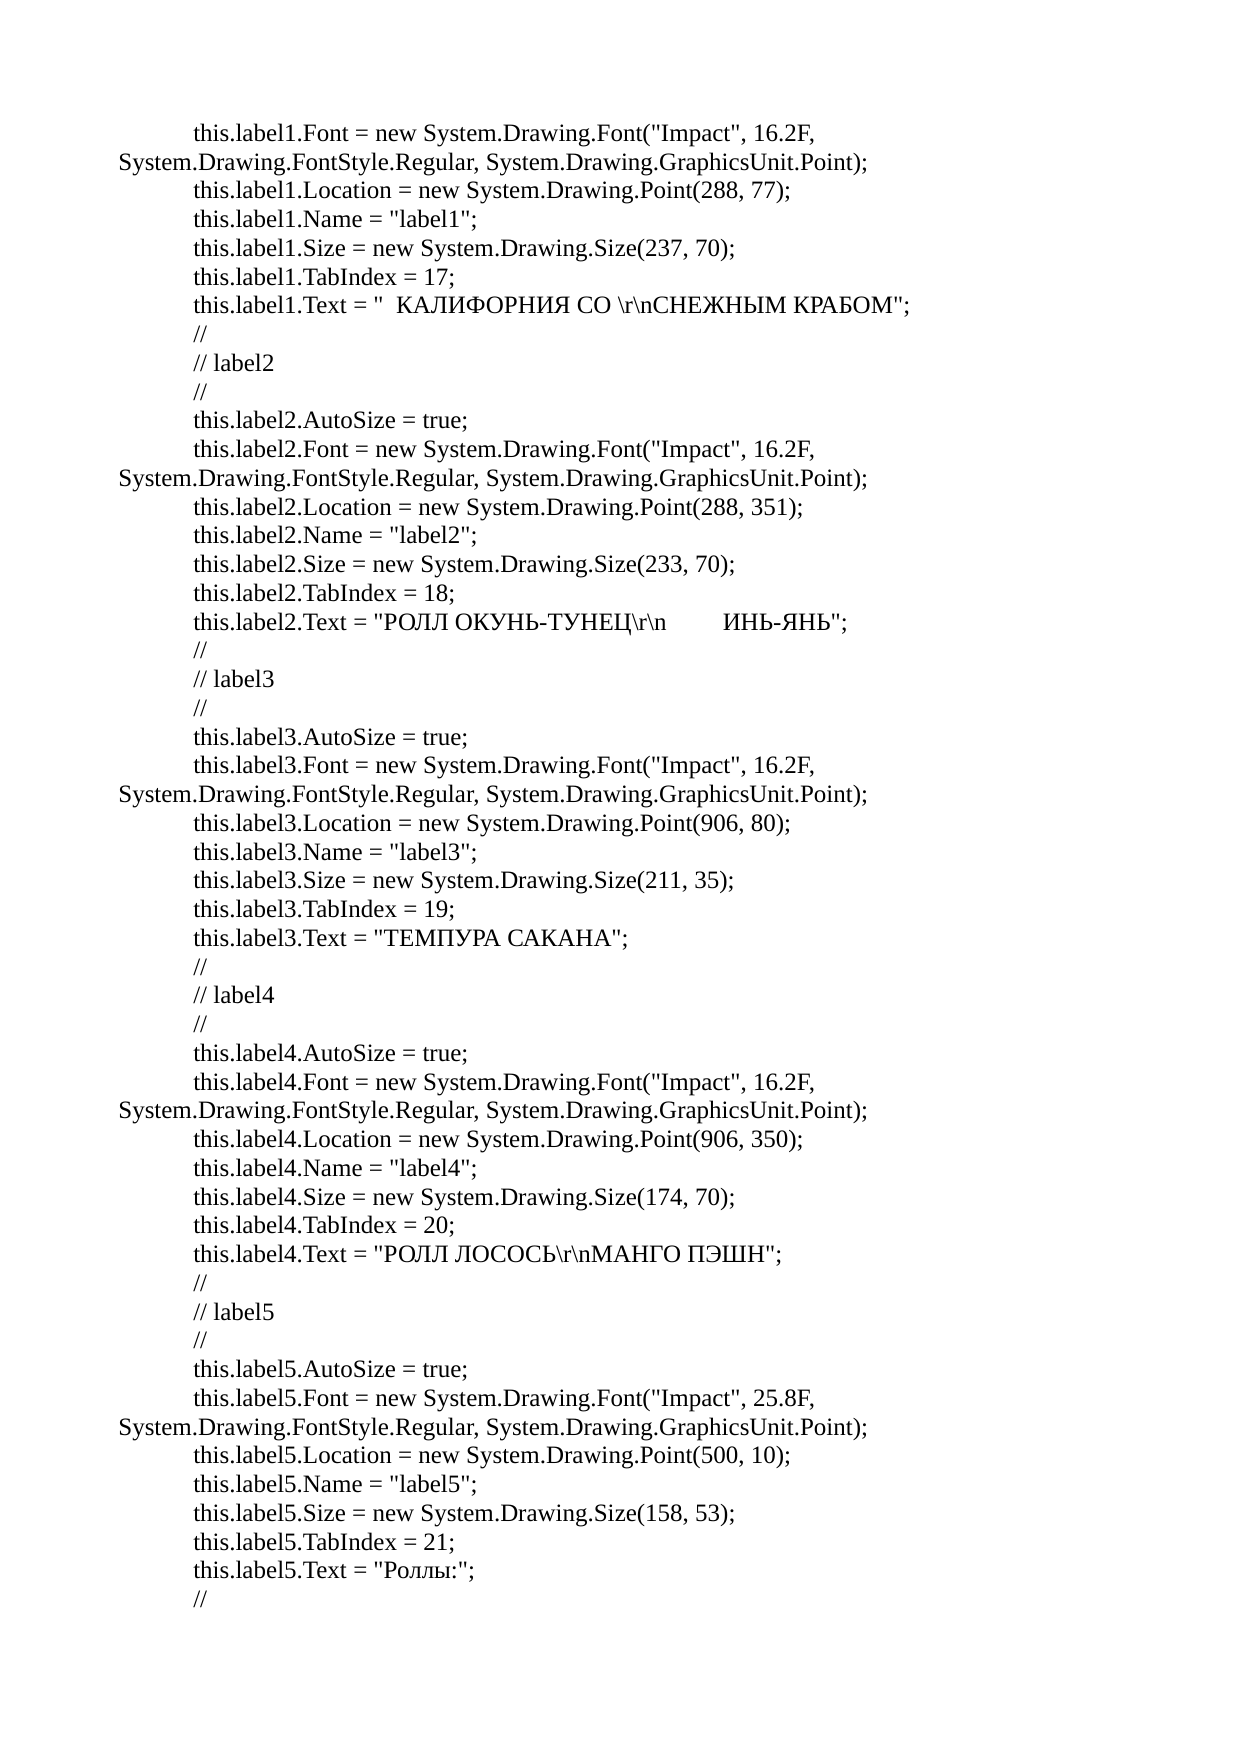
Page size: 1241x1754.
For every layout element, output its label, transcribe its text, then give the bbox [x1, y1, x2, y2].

text // [118, 952, 1122, 981]
text this.label1.Size = new System.Drawing.Size(237, 70); [118, 233, 1122, 262]
text this.label2.TabIndex = 18; [118, 578, 1122, 607]
text // [118, 319, 1122, 348]
text this.label1.Text = " КАЛИФОРНИЯ СО \r\nСНЕЖНЫМ КРАБОМ"; [118, 291, 1122, 319]
text // [118, 1268, 1122, 1297]
text this.label4.TabIndex = 20; [118, 1211, 1122, 1239]
text this.label3.Font = new System.Drawing.Font("Impact", 16.2F, System.Drawing.FontStyle.Regular, System.Drawing.GraphicsUnit.Point); [118, 751, 1122, 808]
text this.label2.AutoSize = true; [118, 406, 1122, 434]
text this.label1.Font = new System.Drawing.Font("Impact", 16.2F, System.Drawing.FontStyle.Regular, System.Drawing.GraphicsUnit.Point); [118, 118, 1122, 176]
text this.label1.TabIndex = 17; [118, 262, 1122, 291]
text this.label4.Location = new System.Drawing.Point(906, 350); [118, 1124, 1122, 1153]
text this.label5.Name = "label5"; [118, 1469, 1122, 1498]
text this.label1.Location = new System.Drawing.Point(288, 77); [118, 176, 1122, 204]
text this.label3.AutoSize = true; [118, 722, 1122, 751]
text this.label5.AutoSize = true; [118, 1354, 1122, 1383]
text // label3 [118, 664, 1122, 693]
text this.label4.Name = "label4"; [118, 1153, 1122, 1182]
text this.label2.Font = new System.Drawing.Font("Impact", 16.2F, System.Drawing.FontStyle.Regular, System.Drawing.GraphicsUnit.Point); [118, 434, 1122, 492]
text this.label2.Location = new System.Drawing.Point(288, 351); [118, 492, 1122, 521]
text this.label3.Location = new System.Drawing.Point(906, 80); [118, 808, 1122, 837]
text this.label4.Text = "РОЛЛ ЛОСОСЬ\r\nМАНГО ПЭШН"; [118, 1239, 1122, 1268]
text this.label4.Size = new System.Drawing.Size(174, 70); [118, 1182, 1122, 1211]
text // [118, 1584, 1122, 1613]
text this.label4.AutoSize = true; [118, 1038, 1122, 1067]
text this.label2.Size = new System.Drawing.Size(233, 70); [118, 549, 1122, 578]
text this.label5.TabIndex = 21; [118, 1527, 1122, 1556]
text this.label5.Font = new System.Drawing.Font("Impact", 25.8F, System.Drawing.FontStyle.Regular, System.Drawing.GraphicsUnit.Point); [118, 1383, 1122, 1441]
text // [118, 693, 1122, 722]
text this.label2.Name = "label2"; [118, 521, 1122, 549]
text this.label1.Name = "label1"; [118, 204, 1122, 233]
text // [118, 377, 1122, 406]
text // [118, 636, 1122, 664]
text this.label3.Name = "label3"; [118, 837, 1122, 866]
text // label5 [118, 1297, 1122, 1326]
text // label4 [118, 981, 1122, 1009]
text // label2 [118, 348, 1122, 377]
text this.label2.Text = "РОЛЛ ОКУНЬ-ТУНЕЦ\r\n ИНЬ-ЯНЬ"; [118, 607, 1122, 636]
text this.label5.Size = new System.Drawing.Size(158, 53); [118, 1498, 1122, 1527]
text this.label3.Size = new System.Drawing.Size(211, 35); [118, 866, 1122, 894]
text this.label5.Location = new System.Drawing.Point(500, 10); [118, 1441, 1122, 1469]
text this.label3.Text = "ТЕМПУРА САКАНА"; [118, 923, 1122, 952]
text this.label4.Font = new System.Drawing.Font("Impact", 16.2F, System.Drawing.FontStyle.Regular, System.Drawing.GraphicsUnit.Point); [118, 1067, 1122, 1124]
text this.label3.TabIndex = 19; [118, 894, 1122, 923]
text // [118, 1009, 1122, 1038]
text // [118, 1326, 1122, 1354]
text this.label5.Text = "Роллы:"; [118, 1556, 1122, 1584]
